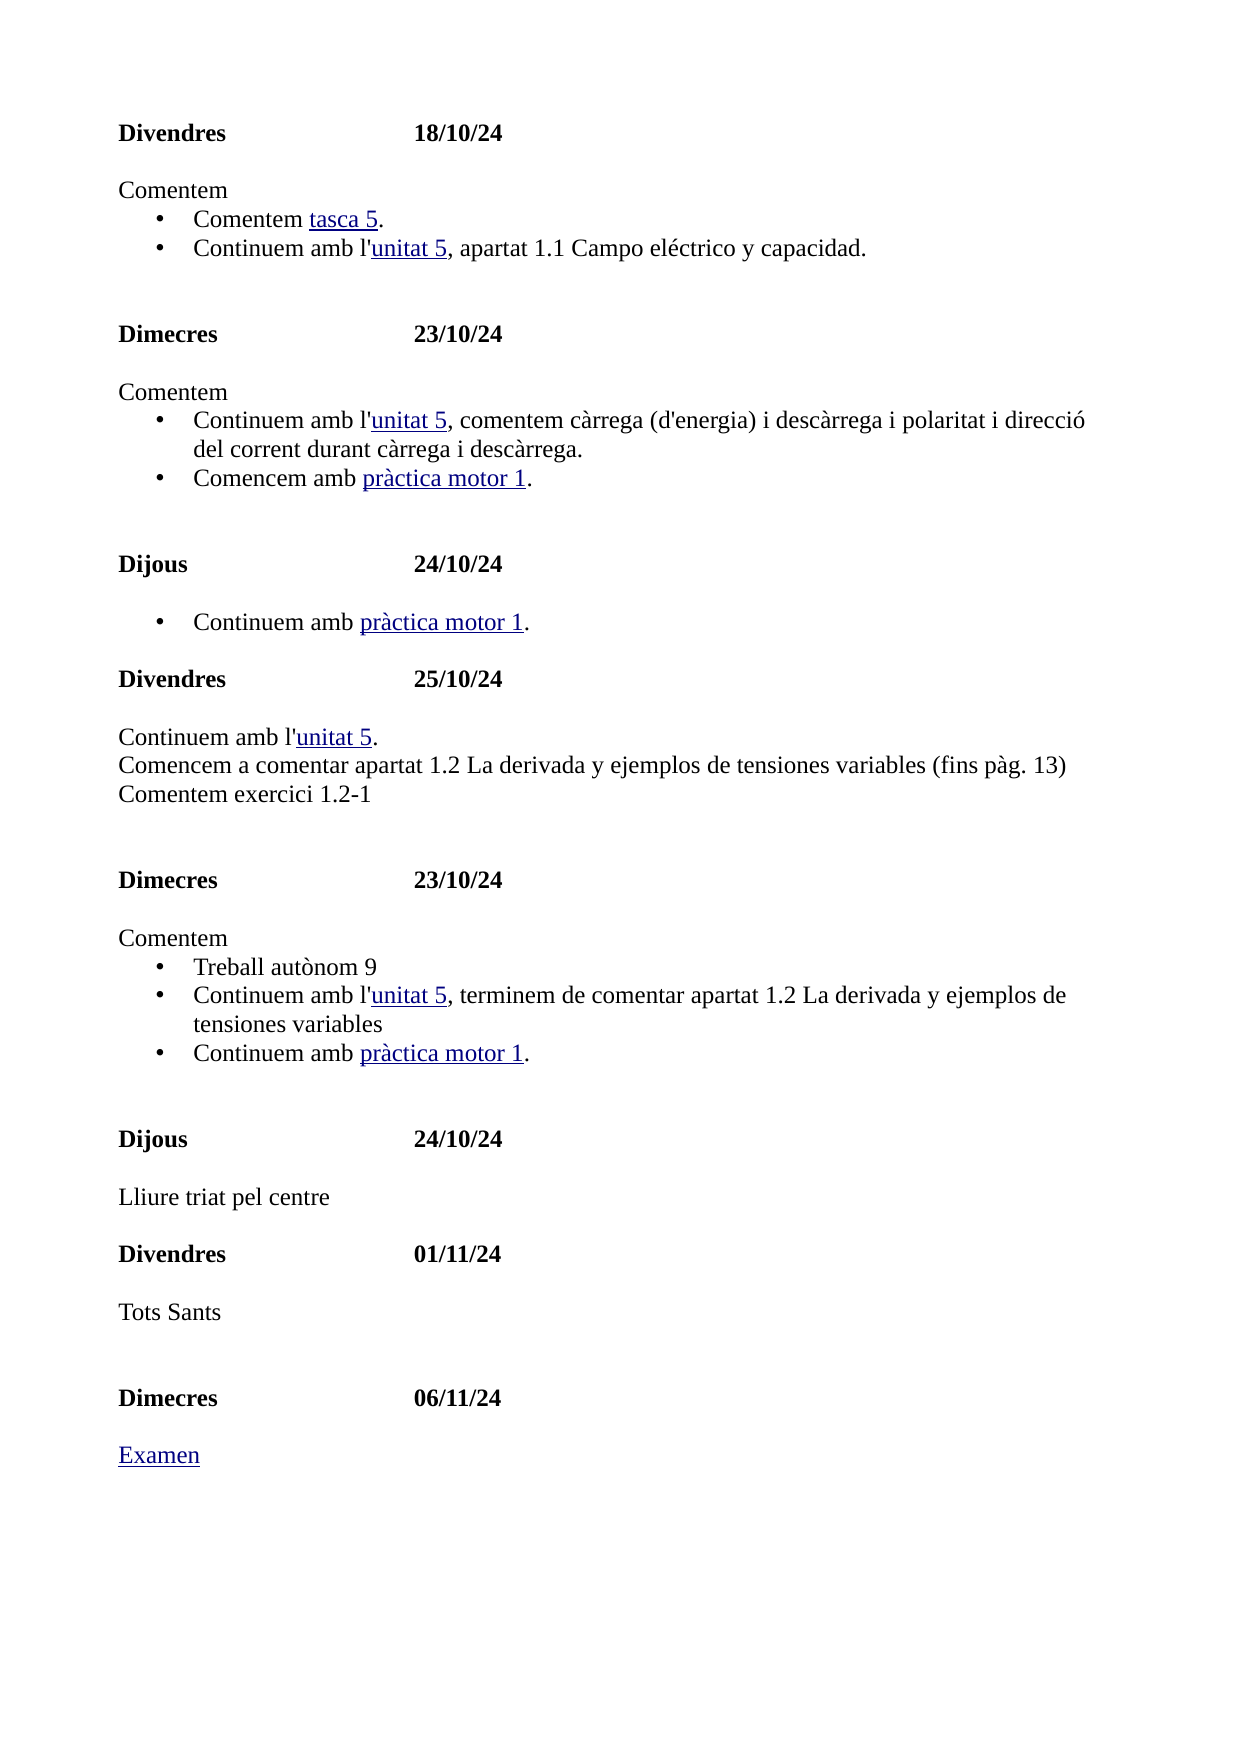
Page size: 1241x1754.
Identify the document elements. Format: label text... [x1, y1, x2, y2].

text Dimecres 06/11/24 [118, 1383, 1122, 1412]
text Dimecres 23/10/24 [118, 319, 1122, 348]
text Continuem amb l'unitat 5. [118, 722, 1122, 751]
text Comentem [118, 377, 1122, 406]
list Continuem amb l'unitat 5, comentem càrrega (d'energia) i descàrrega i polaritat i direcció del corrent durant càrrega i descàrrega. [156, 406, 1122, 463]
text Divendres 18/10/24 [118, 118, 1122, 147]
text Dijous 24/10/24 [118, 549, 1122, 578]
list Comencem amb pràctica motor 1. [156, 463, 1122, 492]
text Dijous 24/10/24 [118, 1124, 1122, 1153]
text Divendres 01/11/24 [118, 1239, 1122, 1268]
list Comentem tasca 5. [156, 204, 1122, 233]
text Comencem a comentar apartat 1.2 La derivada y ejemplos de tensiones variables (fins pàg. 13) [118, 751, 1122, 779]
text Tots Sants [118, 1297, 1122, 1326]
text Comentem exercici 1.2-1 [118, 779, 1122, 808]
text Dimecres 23/10/24 [118, 866, 1122, 894]
list Continuem amb pràctica motor 1. [156, 607, 1122, 636]
list Continuem amb l'unitat 5, apartat 1.1 Campo eléctrico y capacidad. [156, 233, 1122, 262]
list Continuem amb l'unitat 5, terminem de comentar apartat 1.2 La derivada y ejemplos de tensiones variables [156, 981, 1122, 1038]
text Divendres 25/10/24 [118, 664, 1122, 693]
list Continuem amb pràctica motor 1. [156, 1038, 1122, 1067]
text Lliure triat pel centre [118, 1182, 1122, 1211]
text Examen [118, 1441, 1122, 1469]
text Comentem [118, 923, 1122, 952]
text Comentem [118, 176, 1122, 204]
list Treball autònom 9 [156, 952, 1122, 981]
